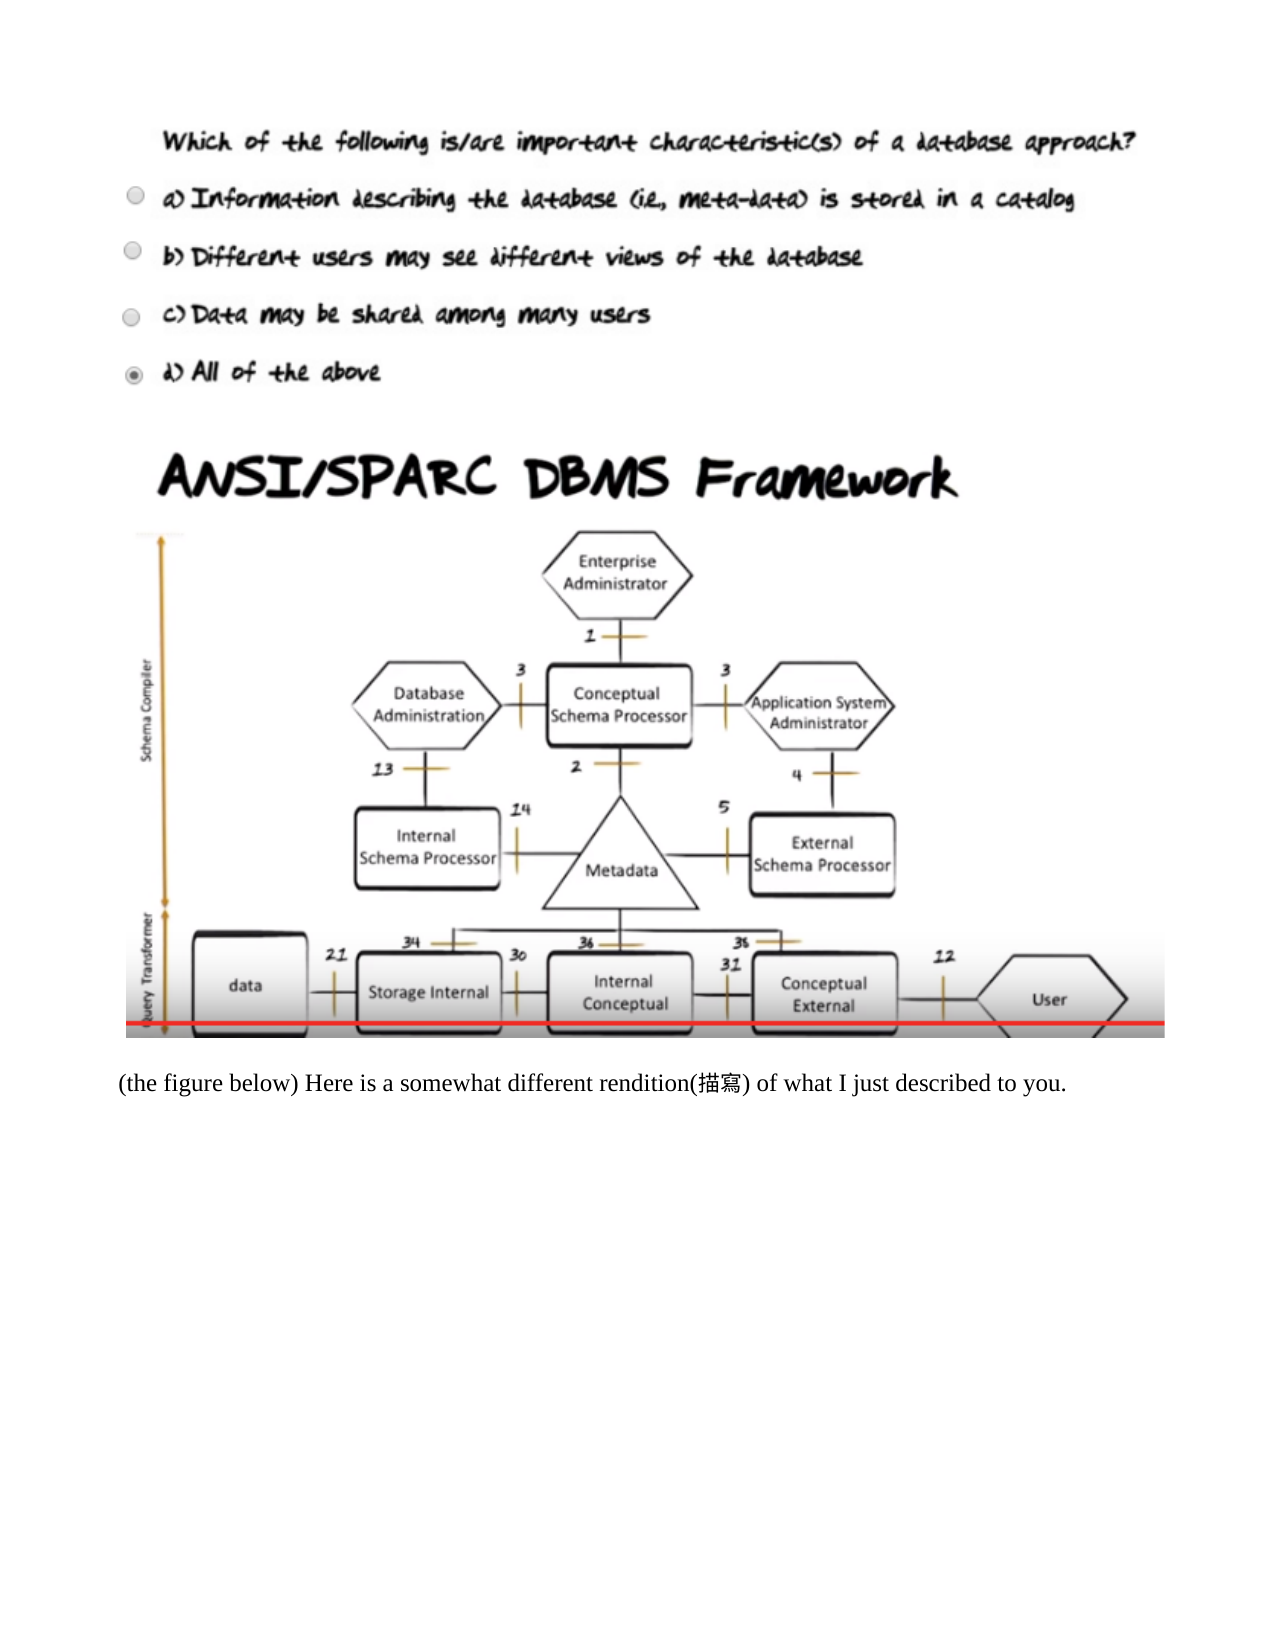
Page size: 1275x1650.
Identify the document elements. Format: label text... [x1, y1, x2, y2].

text (the figure below) Here is a somewhat different rendition(描寫) of what I just described to you. [118, 1066, 1157, 1098]
picture [118, 118, 1157, 392]
picture [126, 442, 1165, 1038]
